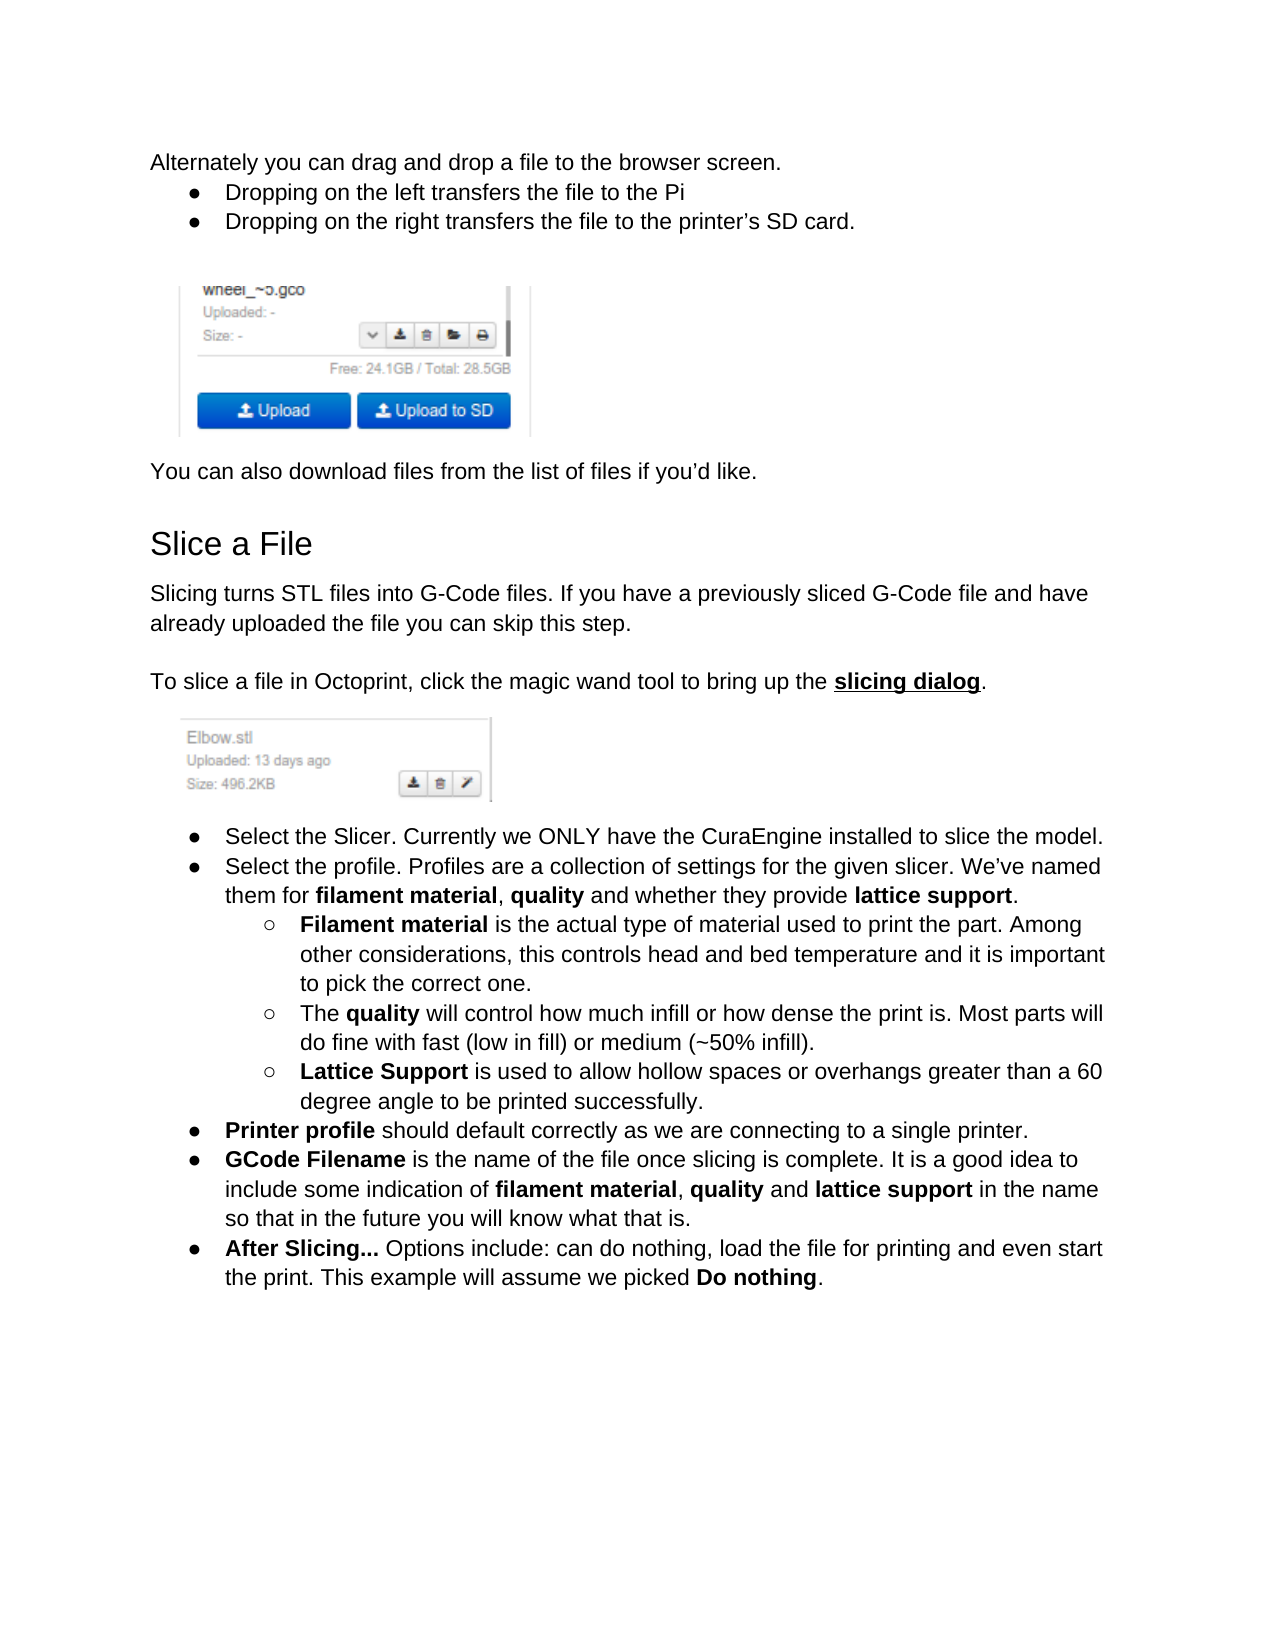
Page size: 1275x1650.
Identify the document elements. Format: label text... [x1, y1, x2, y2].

picture [168, 717, 493, 802]
subtitle Slice a File [150, 526, 1125, 563]
list Select the Slicer. Currently we ONLY have the CuraEngine installed to slice the model. [187, 824, 1125, 850]
list Lattice Support is used to allow hollow spaces or overhangs greater than a 60 degree angle to be printed successfully. [262, 1059, 1125, 1114]
list GCode Filename is the name of the file once slicing is complete. It is a good idea to include some indication of filament material, quality and lattice support in the name so that in the future you will know what that is. [187, 1147, 1125, 1232]
text Alternately you can drag and drop a file to the browser screen. [150, 150, 1125, 176]
text Slicing turns STL files into G-Code files. If you have a previously sliced G-Code file and have already uploaded the file you can skip this step. [150, 581, 1125, 636]
picture [168, 286, 547, 437]
list Dropping on the left transfers the file to the Pi [187, 179, 1125, 205]
text You can also download files from the list of files if you’d like. [150, 459, 1125, 484]
list Select the profile. Profiles are a collection of settings for the given slicer. We’ve named them for filament material, quality and whether they provide lattice support. [187, 853, 1125, 908]
list Printer profile should default correctly as we are connecting to a single printer. [187, 1118, 1125, 1143]
text To slice a file in Octoprint, click the magic wand tool to bring up the slicing dialog. [150, 669, 1125, 695]
list The quality will control how much infill or how dense the print is. Most parts will do fine with fast (low in fill) or medium (~50% infill). [262, 1000, 1125, 1055]
list After Slicing... Options include: can do nothing, load the file for printing and even start the print. This example will assume we picked Do nothing. [187, 1235, 1125, 1290]
list Dropping on the right transfers the file to the printer’s SD card. [187, 209, 1125, 234]
list Filament material is the actual type of material used to print the part. Among other considerations, this controls head and bed temperature and it is important to pick the correct one. [262, 912, 1125, 997]
